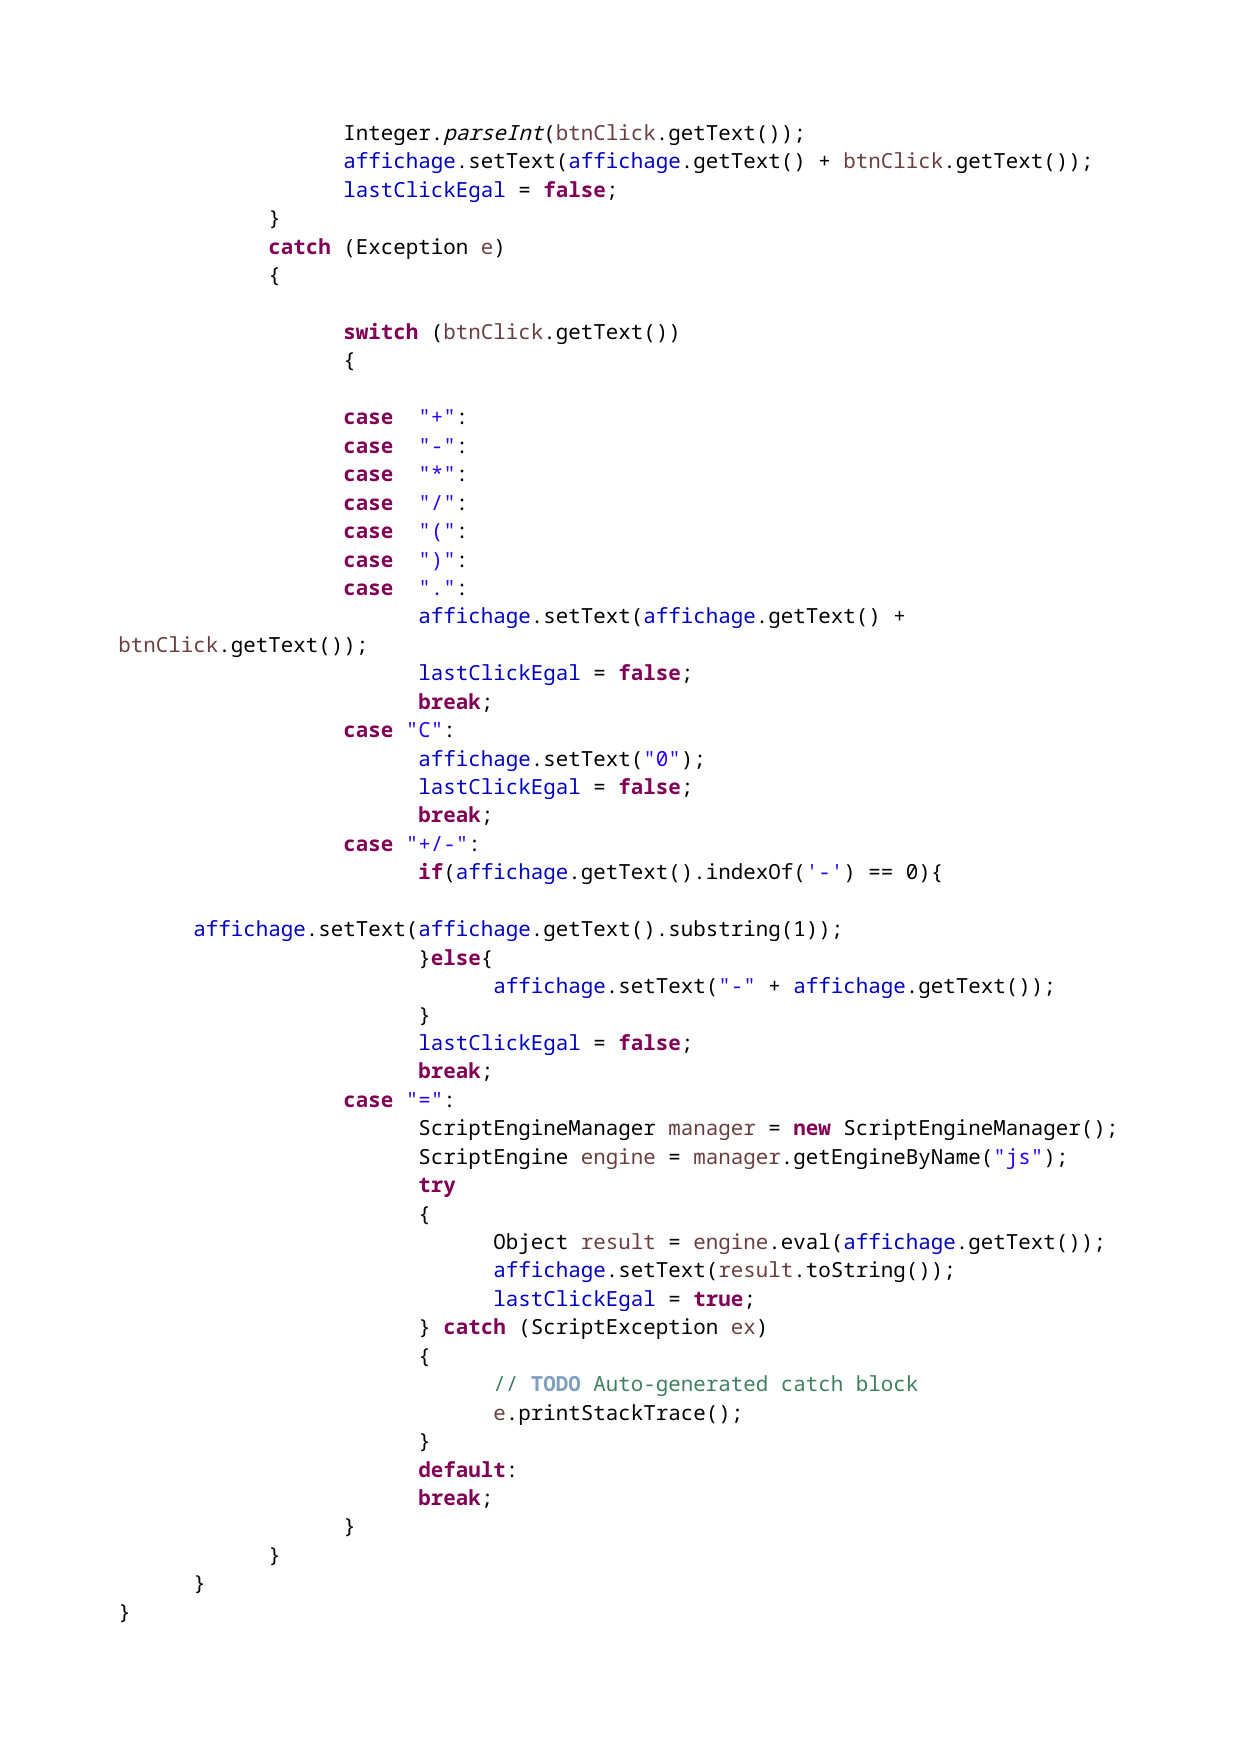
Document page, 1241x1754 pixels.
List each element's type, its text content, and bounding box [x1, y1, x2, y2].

text case ".": [118, 573, 1122, 602]
text ScriptEngine engine = manager.getEngineByName("js"); [118, 1142, 1122, 1170]
text } [118, 1540, 1122, 1568]
text case "+/-": [118, 829, 1122, 857]
text catch (Exception e) [118, 232, 1122, 260]
text break; [118, 801, 1122, 829]
text default: [118, 1455, 1122, 1483]
text Integer.parseInt(btnClick.getText()); [118, 118, 1122, 147]
text { [118, 1341, 1122, 1369]
text break; [118, 687, 1122, 715]
text break; [118, 1057, 1122, 1085]
text affichage.setText(affichage.getText().substring(1)); [118, 886, 1122, 943]
text affichage.setText(result.toString()); [118, 1256, 1122, 1284]
text { [118, 346, 1122, 374]
text } [118, 1426, 1122, 1455]
text } catch (ScriptException ex) [118, 1312, 1122, 1341]
text lastClickEgal = false; [118, 175, 1122, 203]
text lastClickEgal = true; [118, 1284, 1122, 1312]
text affichage.setText("0"); [118, 744, 1122, 772]
text try [118, 1170, 1122, 1199]
text affichage.setText(affichage.getText() + btnClick.getText()); [118, 602, 1122, 658]
text lastClickEgal = false; [118, 1028, 1122, 1057]
text // TODO Auto-generated catch block [118, 1369, 1122, 1398]
text if(affichage.getText().indexOf('-') == 0){ [118, 857, 1122, 886]
text case "+": [118, 402, 1122, 431]
text case "C": [118, 715, 1122, 744]
text affichage.setText("-" + affichage.getText()); [118, 971, 1122, 1000]
text }else{ [118, 943, 1122, 971]
text { [118, 260, 1122, 289]
text case "-": [118, 431, 1122, 459]
text break; [118, 1483, 1122, 1512]
text } [118, 1568, 1122, 1597]
text case "(": [118, 516, 1122, 545]
text case "=": [118, 1085, 1122, 1113]
text ScriptEngineManager manager = new ScriptEngineManager(); [118, 1113, 1122, 1142]
text lastClickEgal = false; [118, 658, 1122, 687]
text e.printStackTrace(); [118, 1398, 1122, 1426]
text } [118, 1597, 1122, 1625]
text { [118, 1199, 1122, 1227]
text } [118, 1000, 1122, 1028]
text lastClickEgal = false; [118, 772, 1122, 801]
text affichage.setText(affichage.getText() + btnClick.getText()); [118, 147, 1122, 175]
text } [118, 1512, 1122, 1540]
text Object result = engine.eval(affichage.getText()); [118, 1227, 1122, 1256]
text case ")": [118, 545, 1122, 573]
text switch (btnClick.getText()) [118, 317, 1122, 346]
text case "/": [118, 488, 1122, 516]
text } [118, 203, 1122, 232]
text case "*": [118, 459, 1122, 488]
